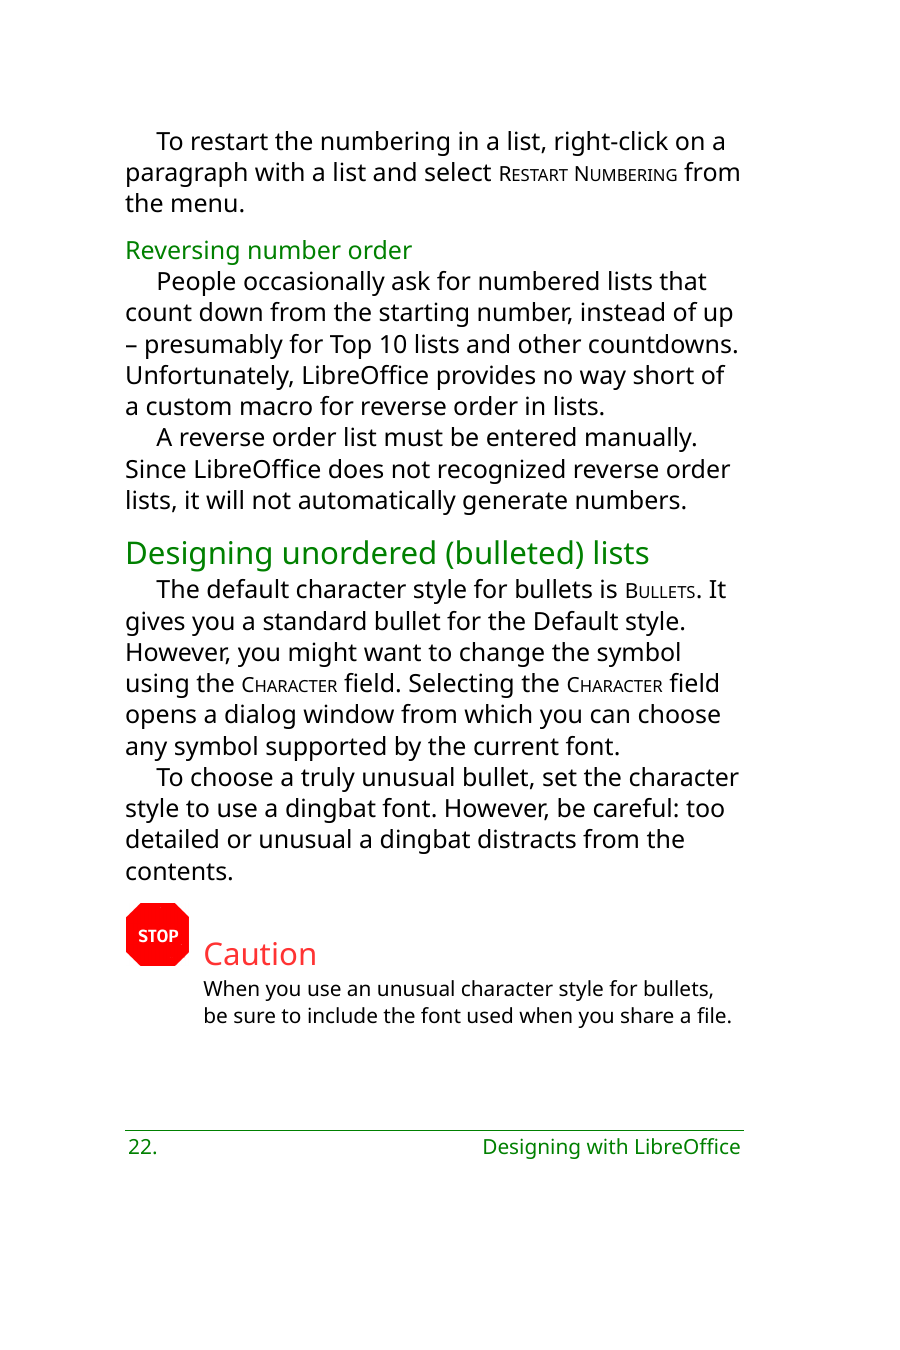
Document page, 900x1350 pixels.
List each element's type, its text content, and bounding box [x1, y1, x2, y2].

text To restart the numbering in a list, right-click on a paragraph with a list and select Restart Numbering from the menu. [125, 125, 744, 219]
subtitle Designing unordered (bulleted) lists [125, 531, 744, 574]
text To choose a truly unusual bullet, set the character style to use a dingbat font. However, be careful: too detailed or unusual a dingbat distracts from the contents. [125, 761, 744, 886]
subtitle Reversing number order [125, 234, 744, 266]
picture [126, 903, 189, 966]
list Caution [125, 902, 744, 975]
text The default character style for bullets is Bullets. It gives you a standard bullet for the Default style. However, you might want to change the symbol using the Character field. Selecting the Character field opens a dialog window from which you can choose any symbol supported by the current font. [125, 574, 744, 761]
text When you use an unusual character style for bullets, be sure to include the font used when you share a file. [203, 975, 744, 1029]
text A reverse order list must be entered manually. Since LibreOffice does not recognized reverse order lists, it will not automatically generate numbers. [125, 422, 744, 516]
text People occasionally ask for numbered lists that count down from the starting number, instead of up – presumably for Top 10 lists and other countdowns. Unfortunately, LibreOffice provides no way short of a custom macro for reverse order in lists. [125, 266, 744, 422]
